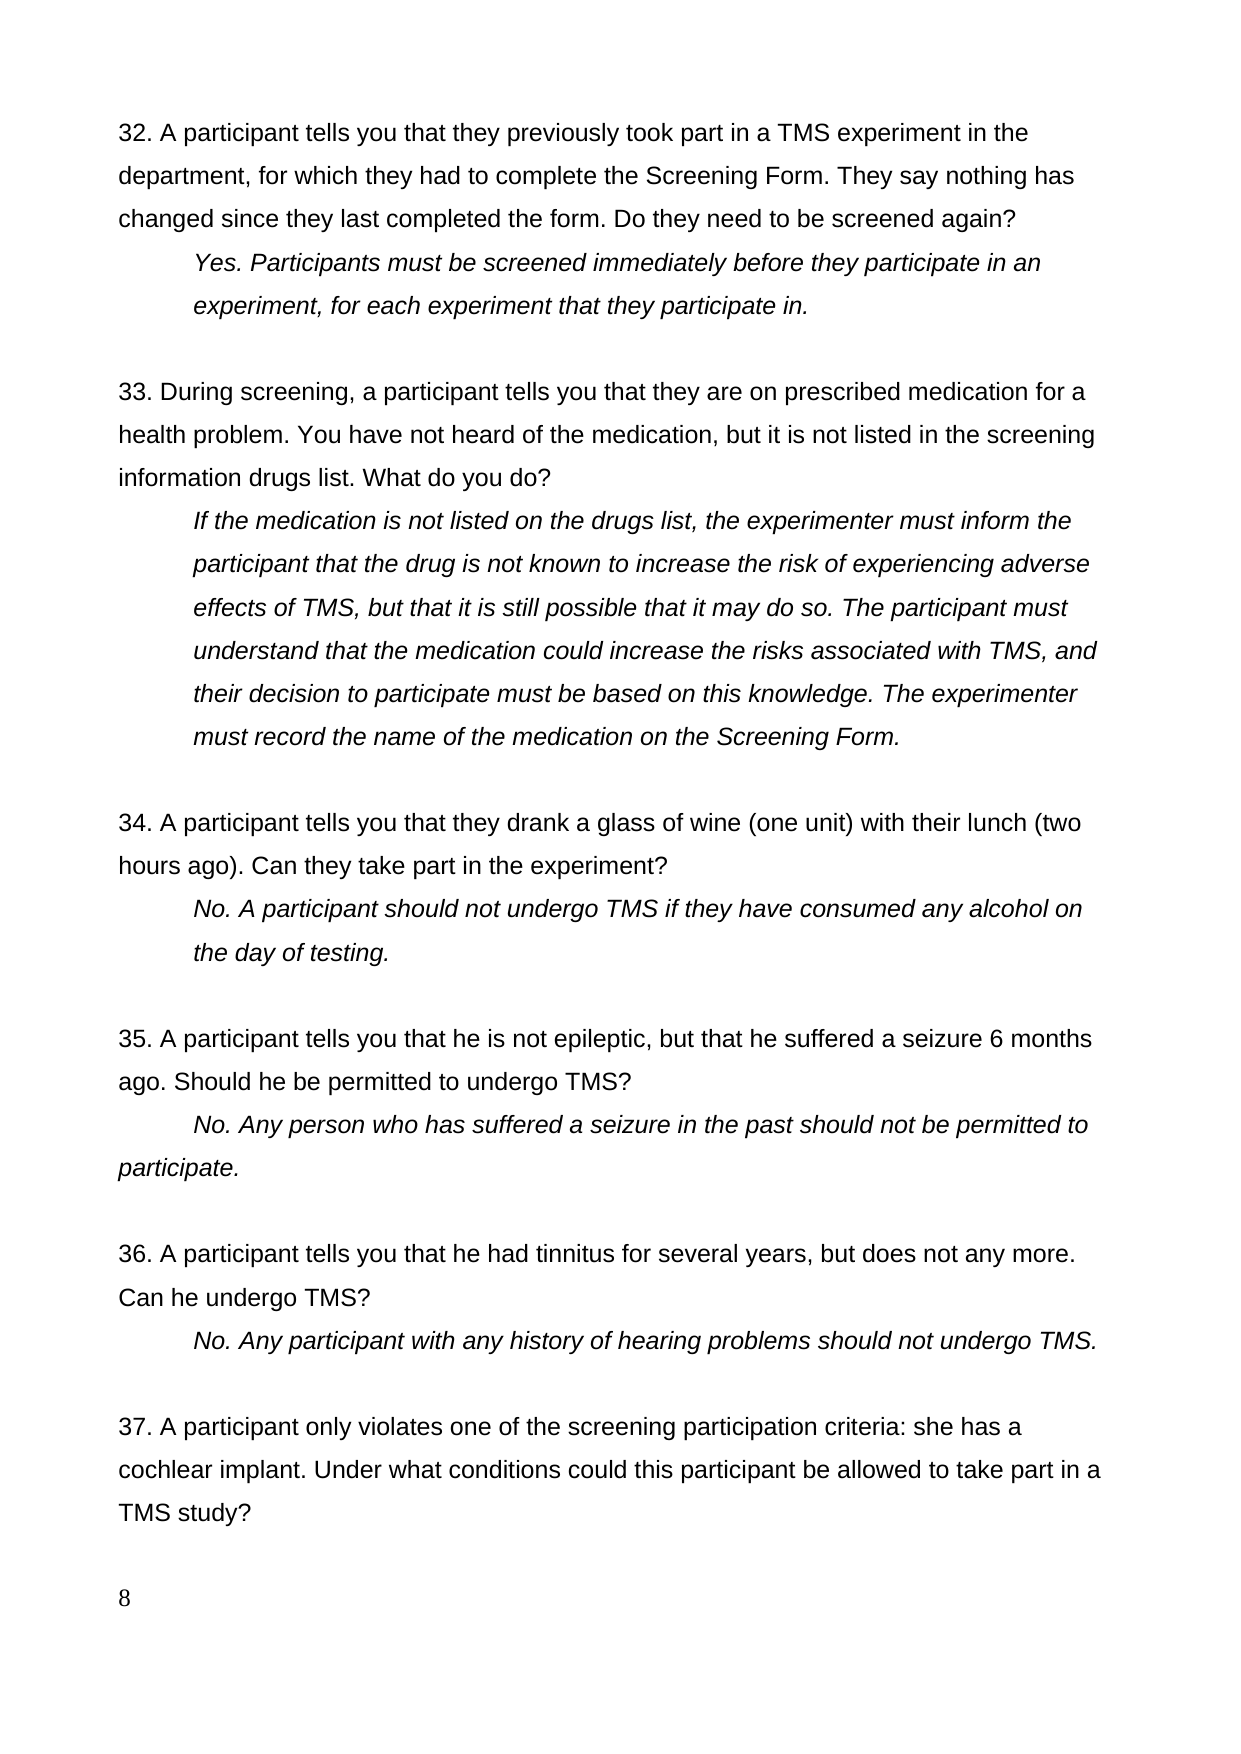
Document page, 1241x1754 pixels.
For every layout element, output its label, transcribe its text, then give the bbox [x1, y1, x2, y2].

text If the medication is not listed on the drugs list, the experimenter must inform the participant that the drug is not known to increase the risk of experiencing adverse effects of TMS, but that it is still possible that it may do so. The participant must understand that the medication could increase the risks associated with TMS, and their decision to participate must be based on this knowledge. The experimenter must record the name of the medication on the Screening Form. [193, 506, 1122, 751]
text 35. A participant tells you that he is not epileptic, but that he suffered a seizure 6 months ago. Should he be permitted to undergo TMS? [118, 1024, 1122, 1096]
text 36. A participant tells you that he had tinnitus for several years, but does not any more. Can he undergo TMS? [118, 1239, 1122, 1311]
text 32. A participant tells you that they previously took part in a TMS experiment in the department, for which they had to complete the Screening Form. They say nothing has changed since they last completed the form. Do they need to be screened again? [118, 118, 1122, 233]
text 34. A participant tells you that they drank a glass of wine (one unit) with their lunch (two hours ago). Can they take part in the experiment? [118, 808, 1122, 880]
text Yes. Participants must be screened immediately before they participate in an experiment, for each experiment that they participate in. [193, 247, 1122, 319]
text No. Any person who has suffered a seizure in the past should not be permitted to participate. [118, 1110, 1122, 1182]
text No. Any participant with any history of hearing problems should not undergo TMS. [118, 1326, 1122, 1354]
text No. A participant should not undergo TMS if they have consumed any alcohol on the day of testing. [193, 894, 1122, 966]
text 37. A participant only violates one of the screening participation criteria: she has a cochlear implant. Under what conditions could this participant be allowed to take part in a TMS study? [118, 1412, 1122, 1527]
text 33. During screening, a participant tells you that they are on prescribed medication for a health problem. You have not heard of the medication, but it is not listed in the screening information drugs list. What do you do? [118, 377, 1122, 492]
